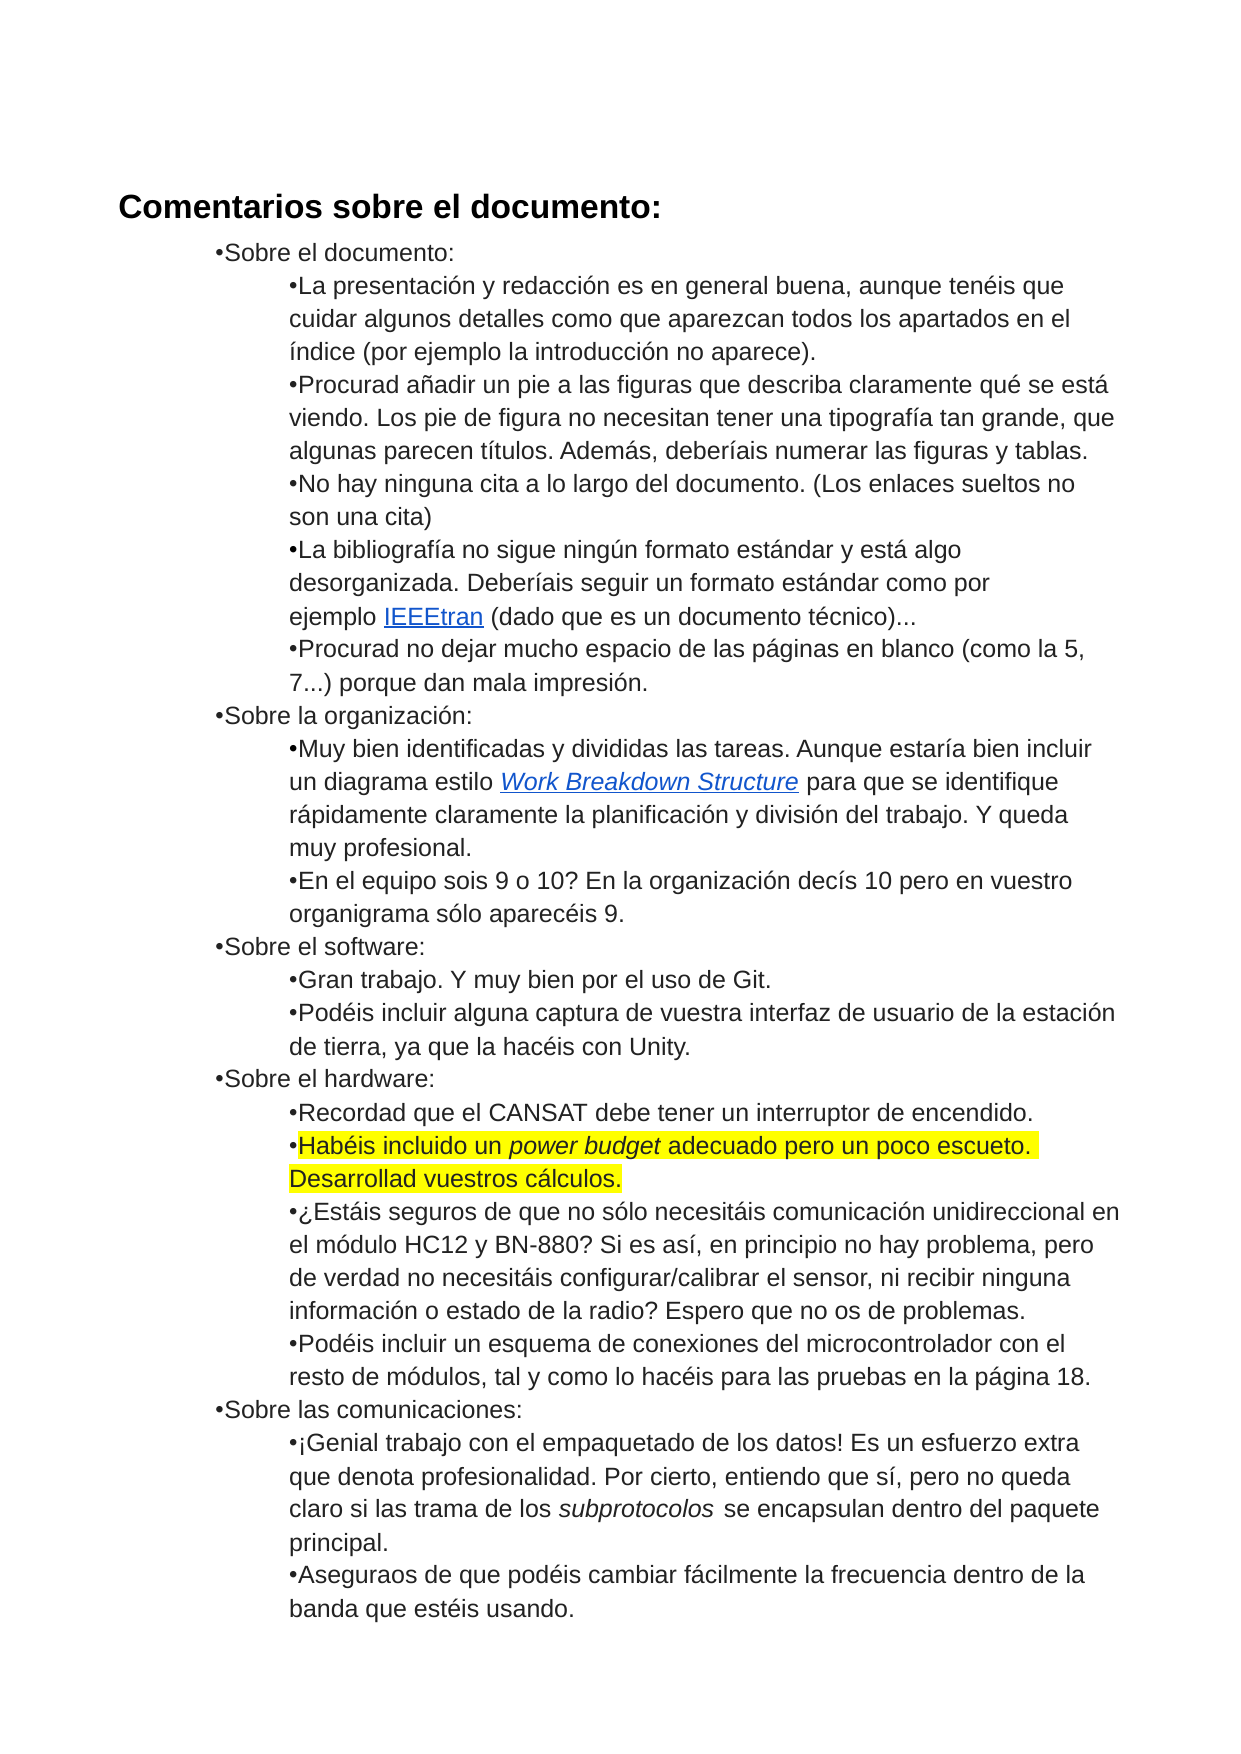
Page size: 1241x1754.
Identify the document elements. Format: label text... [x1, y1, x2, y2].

list ¿Estáis seguros de que no sólo necesitáis comunicación unidireccional en el módulo HC12 y BN-880? Si es así, en principio no hay problema, pero de verdad no necesitáis configurar/calibrar el sensor, ni recibir ninguna información o estado de la radio? Espero que no os de problemas. [142, 1197, 1122, 1325]
list Podéis incluir un esquema de conexiones del microcontrolador con el resto de módulos, tal y como lo hacéis para las pruebas en la página 18. [142, 1329, 1122, 1391]
list Gran trabajo. Y muy bien por el uso de Git. [142, 965, 1122, 994]
list Sobre las comunicaciones: [142, 1395, 1122, 1424]
list ¡Genial trabajo con el empaquetado de los datos! Es un esfuerzo extra que denota profesionalidad. Por cierto, entiendo que sí, pero no queda claro si las trama de los subprotocolos se encapsulan dentro del paquete principal. [142, 1428, 1122, 1556]
list La bibliografía no sigue ningún formato estándar y está algo desorganizada. Deberíais seguir un formato estándar como por ejemplo IEEEtran (dado que es un documento técnico)... [142, 535, 1122, 630]
list Podéis incluir alguna captura de vuestra interfaz de usuario de la estación de tierra, ya que la hacéis con Unity. [142, 998, 1122, 1060]
list Recordad que el CANSAT debe tener un interruptor de encendido. [142, 1098, 1122, 1126]
list La presentación y redacción es en general buena, aunque tenéis que cuidar algunos detalles como que aparezcan todos los apartados en el índice (por ejemplo la introducción no aparece). [142, 271, 1122, 366]
subtitle Comentarios sobre el documento: [118, 187, 1122, 225]
list Sobre el documento: [142, 238, 1122, 267]
list Sobre el hardware: [142, 1064, 1122, 1093]
list Sobre el software: [142, 932, 1122, 961]
list Muy bien identificadas y divididas las tareas. Aunque estaría bien incluir un diagrama estilo Work Breakdown Structure para que se identifique rápidamente claramente la planificación y división del trabajo. Y queda muy profesional. [142, 734, 1122, 862]
list Aseguraos de que podéis cambiar fácilmente la frecuencia dentro de la banda que estéis usando. [142, 1561, 1122, 1622]
list En el equipo sois 9 o 10? En la organización decís 10 pero en vuestro organigrama sólo aparecéis 9. [142, 866, 1122, 928]
list Procurad no dejar mucho espacio de las páginas en blanco (como la 5, 7...) porque dan mala impresión. [142, 634, 1122, 696]
list Procurad añadir un pie a las figuras que describa claramente qué se está viendo. Los pie de figura no necesitan tener una tipografía tan grande, que algunas parecen títulos. Además, deberíais numerar las figuras y tablas. [142, 370, 1122, 465]
list Sobre la organización: [142, 701, 1122, 729]
list Habéis incluido un power budget adecuado pero un poco escueto. Desarrollad vuestros cálculos. [142, 1131, 1122, 1193]
list No hay ninguna cita a lo largo del documento. (Los enlaces sueltos no son una cita) [142, 469, 1122, 531]
